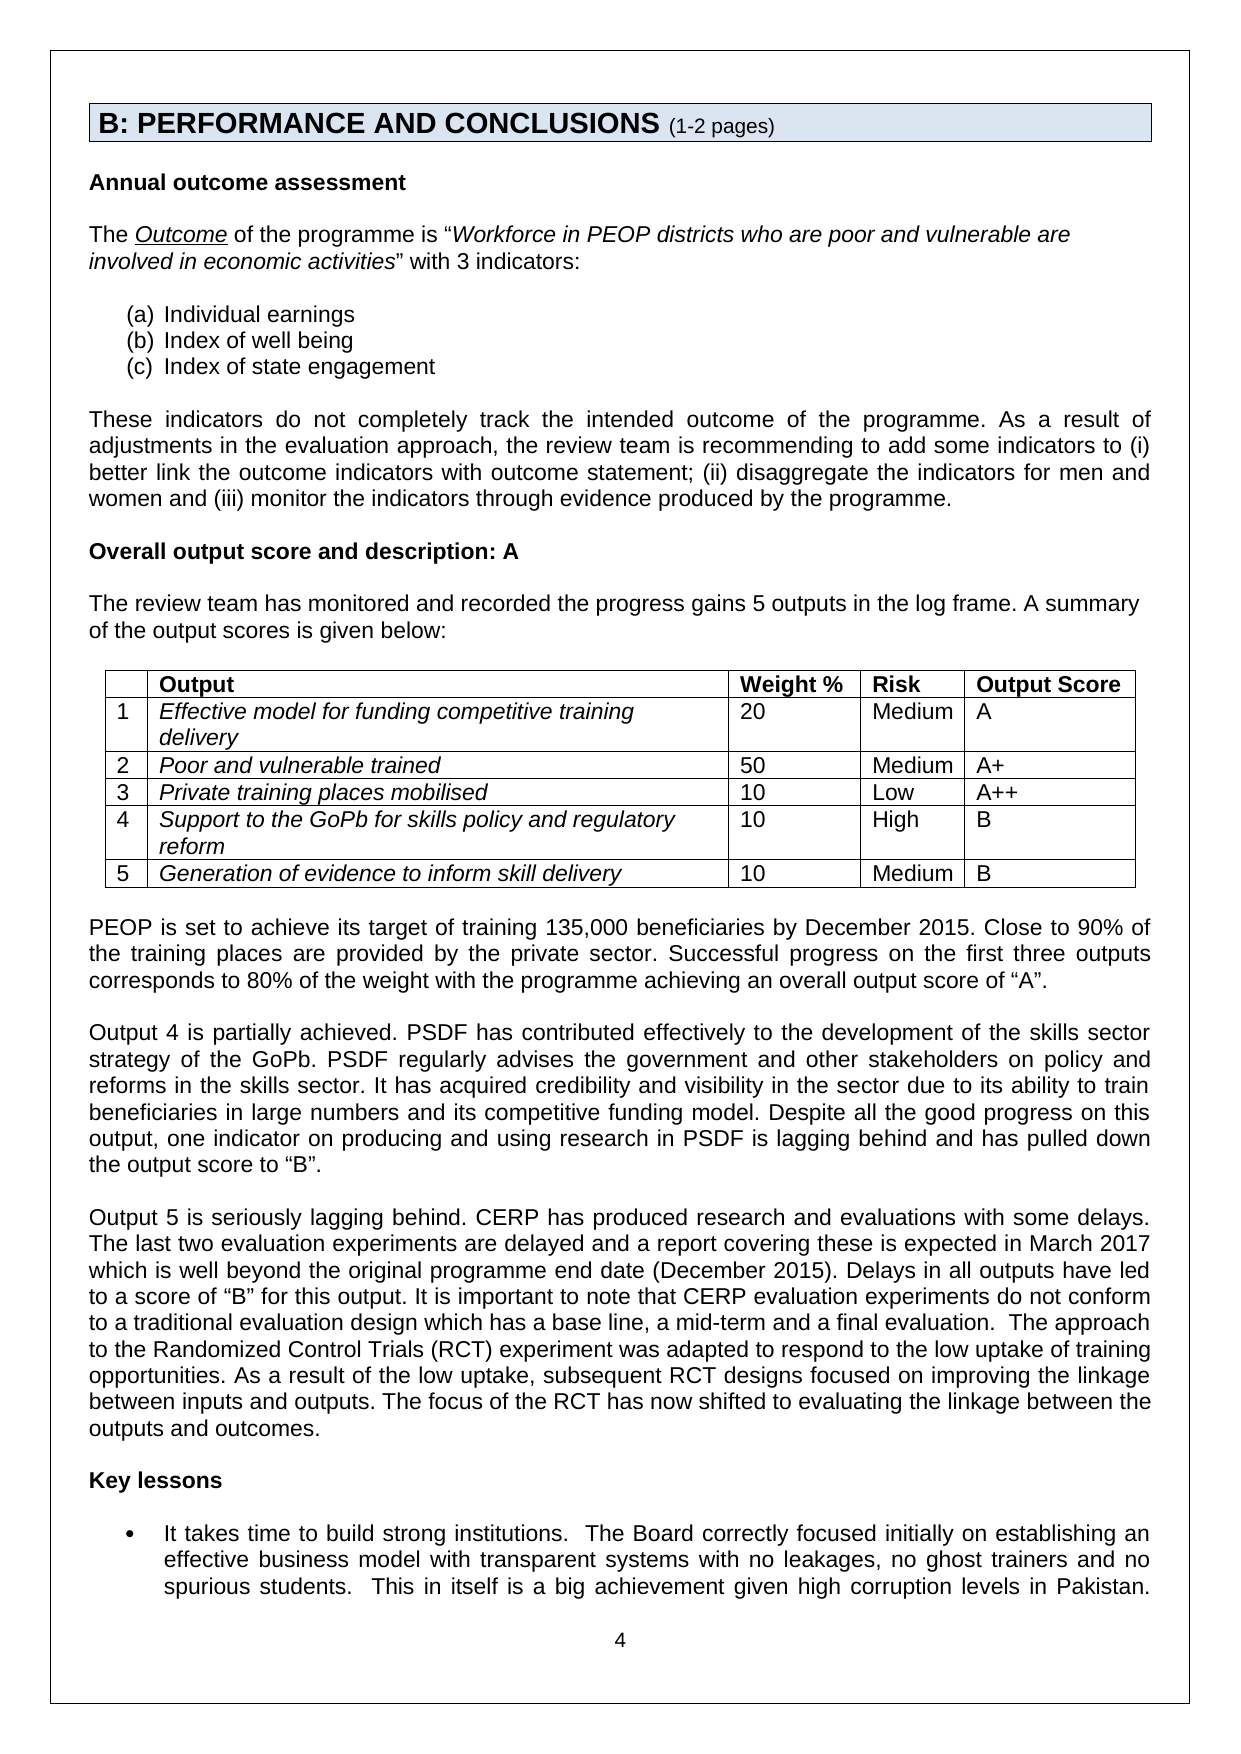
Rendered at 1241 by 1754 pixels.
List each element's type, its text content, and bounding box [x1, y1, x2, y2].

table_cell Medium [861, 698, 964, 751]
table_cell Low [861, 779, 964, 805]
table_cell Medium [861, 860, 964, 887]
table_cell Private training places mobilised [148, 779, 728, 805]
table_header Output [148, 671, 728, 697]
table_cell 10 [729, 779, 860, 805]
text Annual outcome assessment [89, 169, 1152, 195]
text Overall output score and description: A [89, 538, 1152, 564]
table_cell Generation of evidence to inform skill delivery [148, 860, 728, 887]
text These indicators do not completely track the intended outcome of the programme. As a result of adjustments in the evaluation approach, the review team is recommending to add some indicators to (i) better link the outcome indicators with outcome statement; (ii) disaggregate the indicators for men and women and (iii) monitor the indicators through evidence produced by the programme. [89, 406, 1152, 511]
list It takes time to build strong institutions. The Board correctly focused initially on establishing an effective business model with transparent systems with no leakages, no ghost trainers and no spurious students. This in itself is a big achievement given high corruption levels in Pakistan. [126, 1520, 1152, 1599]
table_cell B [965, 860, 1135, 887]
table_cell 4 [106, 806, 147, 859]
table_cell Effective model for funding competitive training delivery [148, 698, 728, 751]
table_cell Medium [861, 752, 964, 778]
text Output 5 is seriously lagging behind. CERP has produced research and evaluations with some delays. The last two evaluation experiments are delayed and a report covering these is expected in March 2017 which is well beyond the original programme end date (December 2015). Delays in all outputs have led to a score of “B” for this output. It is important to note that CERP evaluation experiments do not conform to a traditional evaluation design which has a base line, a mid-term and a final evaluation. The approach to the Randomized Control Trials (RCT) experiment was adapted to respond to the low uptake of training opportunities. As a result of the low uptake, subsequent RCT designs focused on improving the linkage between inputs and outputs. The focus of the RCT has now shifted to evaluating the linkage between the outputs and outcomes. [89, 1204, 1152, 1441]
list Index of state engagement [126, 353, 1152, 379]
table_cell 10 [729, 860, 860, 887]
table_cell A [965, 698, 1135, 751]
table_cell A++ [965, 779, 1135, 805]
list Individual earnings [126, 301, 1152, 327]
text The review team has monitored and recorded the progress gains 5 outputs in the log frame. A summary of the output scores is given below: [89, 590, 1152, 643]
table_cell A+ [965, 752, 1135, 778]
table_cell 2 [106, 752, 147, 778]
text Key lessons [89, 1467, 1152, 1494]
subtitle B: PERFORMANCE AND CONCLUSIONS (1-2 pages) [90, 104, 1151, 141]
text Output 4 is partially achieved. PSDF has contributed effectively to the development of the skills sector strategy of the GoPb. PSDF regularly advises the government and other stakeholders on policy and reforms in the skills sector. It has acquired credibility and visibility in the sector due to its ability to train beneficiaries in large numbers and its competitive funding model. Despite all the good progress on this output, one indicator on producing and using research in PSDF is lagging behind and has pulled down the output score to “B”. [89, 1019, 1152, 1177]
list Index of well being [126, 327, 1152, 353]
table_cell 10 [729, 806, 860, 859]
table_cell B [965, 806, 1135, 859]
table_cell 5 [106, 860, 147, 887]
table_cell 50 [729, 752, 860, 778]
table_header [106, 671, 147, 697]
text PEOP is set to achieve its target of training 135,000 beneficiaries by December 2015. Close to 90% of the training places are provided by the private sector. Successful progress on the first three outputs corresponds to 80% of the weight with the programme achieving an overall output score of “A”. [89, 914, 1152, 993]
table_cell Support to the GoPb for skills policy and regulatory reform [148, 806, 728, 859]
table_cell 3 [106, 779, 147, 805]
table_cell 1 [106, 698, 147, 751]
table_cell High [861, 806, 964, 859]
table_header Risk [861, 671, 964, 697]
table_header Output Score [965, 671, 1135, 697]
table_cell Poor and vulnerable trained [148, 752, 728, 778]
text The Outcome of the programme is “Workforce in PEOP districts who are poor and vulnerable are involved in economic activities” with 3 indicators: [89, 221, 1152, 274]
table_header Weight % [729, 671, 860, 697]
table_cell 20 [729, 698, 860, 751]
